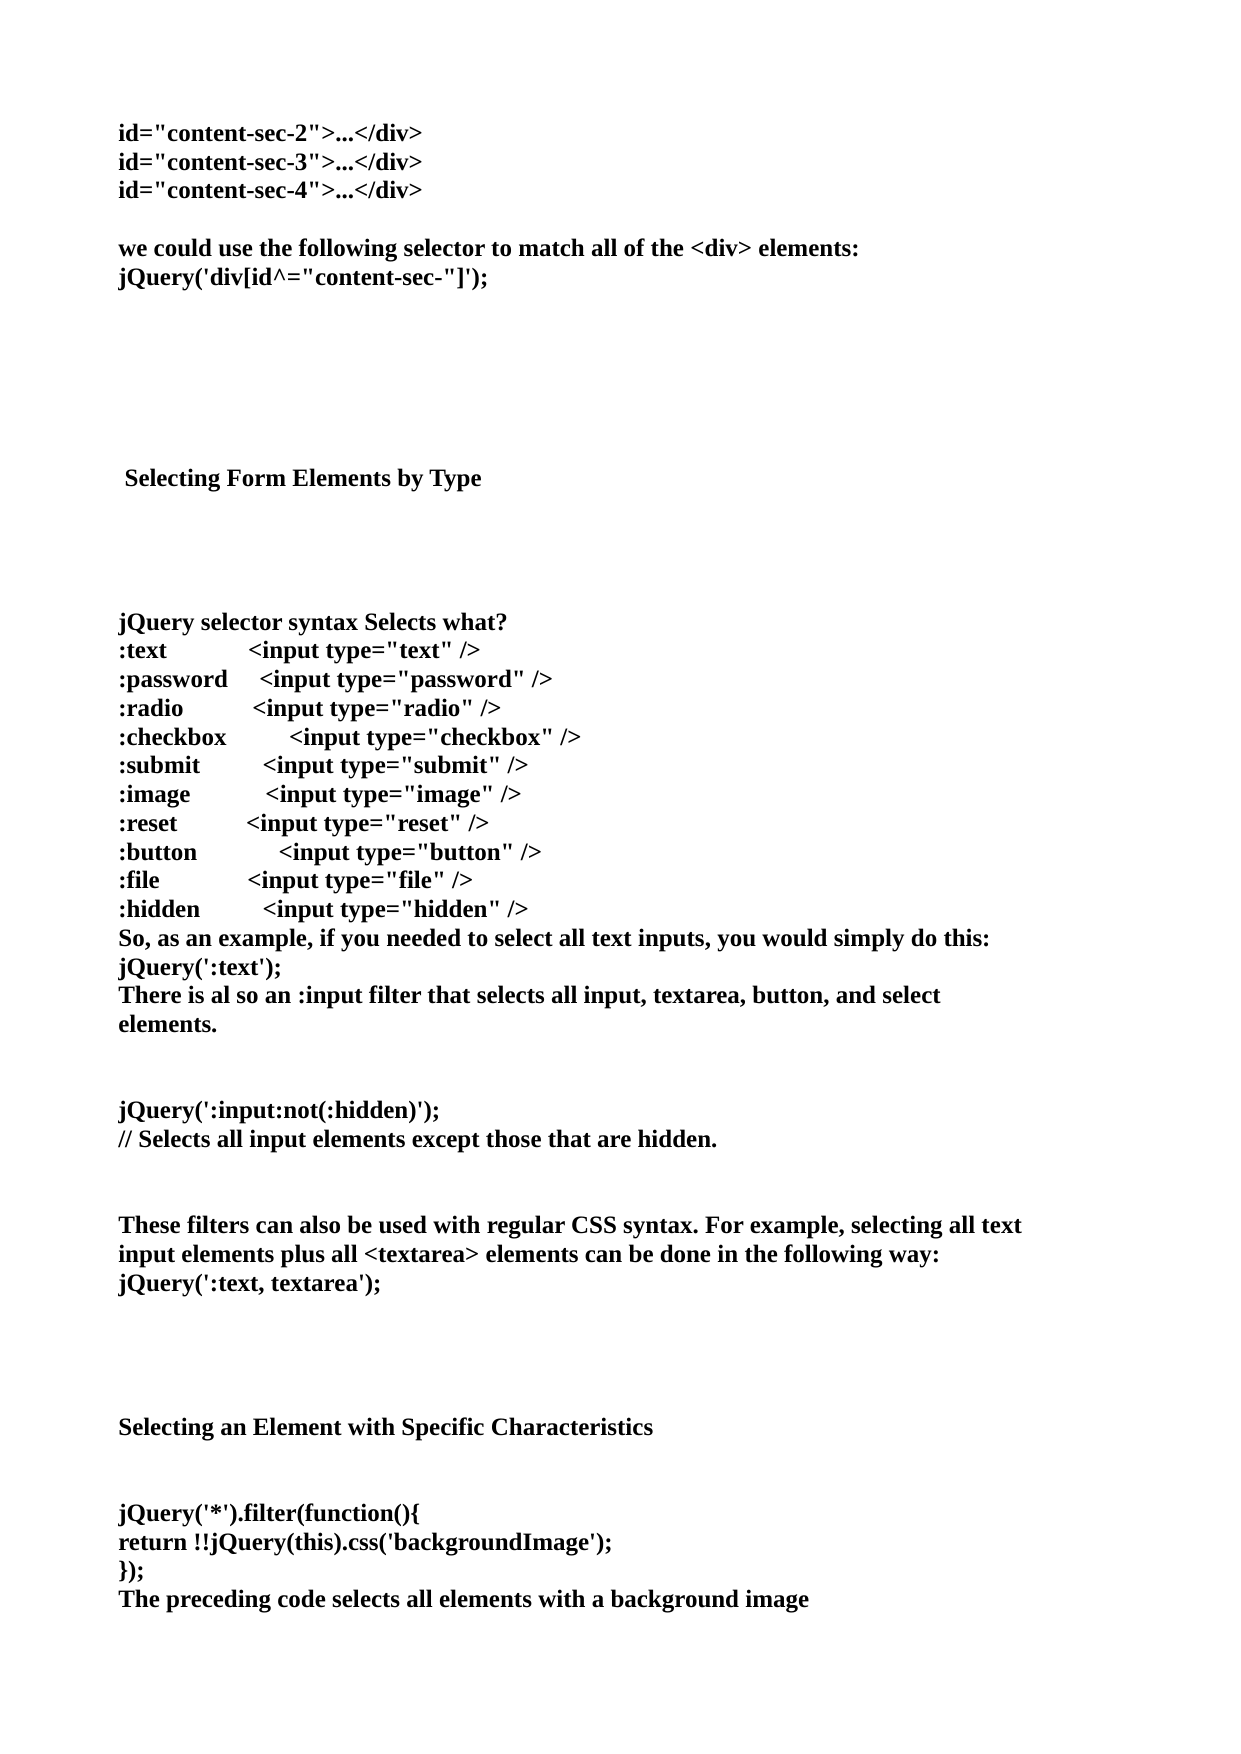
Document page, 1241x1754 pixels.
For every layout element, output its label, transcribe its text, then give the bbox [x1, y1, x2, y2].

text :text <input type="text" /> [118, 636, 1122, 664]
text These filters can also be used with regular CSS syntax. For example, selecting all text [118, 1211, 1122, 1239]
text // Selects all input elements except those that are hidden. [118, 1124, 1122, 1153]
text :image <input type="image" /> [118, 779, 1122, 808]
text id="content-sec-3">...</div> [118, 147, 1122, 176]
text Selecting an Element with Specific Characteristics [118, 1412, 1122, 1441]
text jQuery('*').filter(function(){ [118, 1498, 1122, 1527]
text elements. [118, 1009, 1122, 1038]
text return !!jQuery(this).css('backgroundImage'); [118, 1527, 1122, 1556]
text So, as an example, if you needed to select all text inputs, you would simply do this: [118, 923, 1122, 952]
text Selecting Form Elements by Type [118, 463, 1122, 492]
text :radio <input type="radio" /> [118, 693, 1122, 722]
text :file <input type="file" /> [118, 866, 1122, 894]
text :hidden <input type="hidden" /> [118, 894, 1122, 923]
text There is al so an :input filter that selects all input, textarea, button, and select [118, 981, 1122, 1009]
text The preceding code selects all elements with a background image [118, 1584, 1122, 1613]
text we could use the following selector to match all of the <div> elements: [118, 233, 1122, 262]
text :button <input type="button" /> [118, 837, 1122, 866]
text id="content-sec-2">...</div> [118, 118, 1122, 147]
text :submit <input type="submit" /> [118, 751, 1122, 779]
text jQuery(':input:not(:hidden)'); [118, 1096, 1122, 1124]
text jQuery('div[id^="content-sec-"]'); [118, 262, 1122, 291]
text }); [118, 1556, 1122, 1584]
text jQuery(':text'); [118, 952, 1122, 981]
text jQuery(':text, textarea'); [118, 1268, 1122, 1297]
text jQuery selector syntax Selects what? [118, 607, 1122, 636]
text id="content-sec-4">...</div> [118, 176, 1122, 204]
text :password <input type="password" /> [118, 664, 1122, 693]
text :reset <input type="reset" /> [118, 808, 1122, 837]
text :checkbox <input type="checkbox" /> [118, 722, 1122, 751]
text input elements plus all <textarea> elements can be done in the following way: [118, 1239, 1122, 1268]
